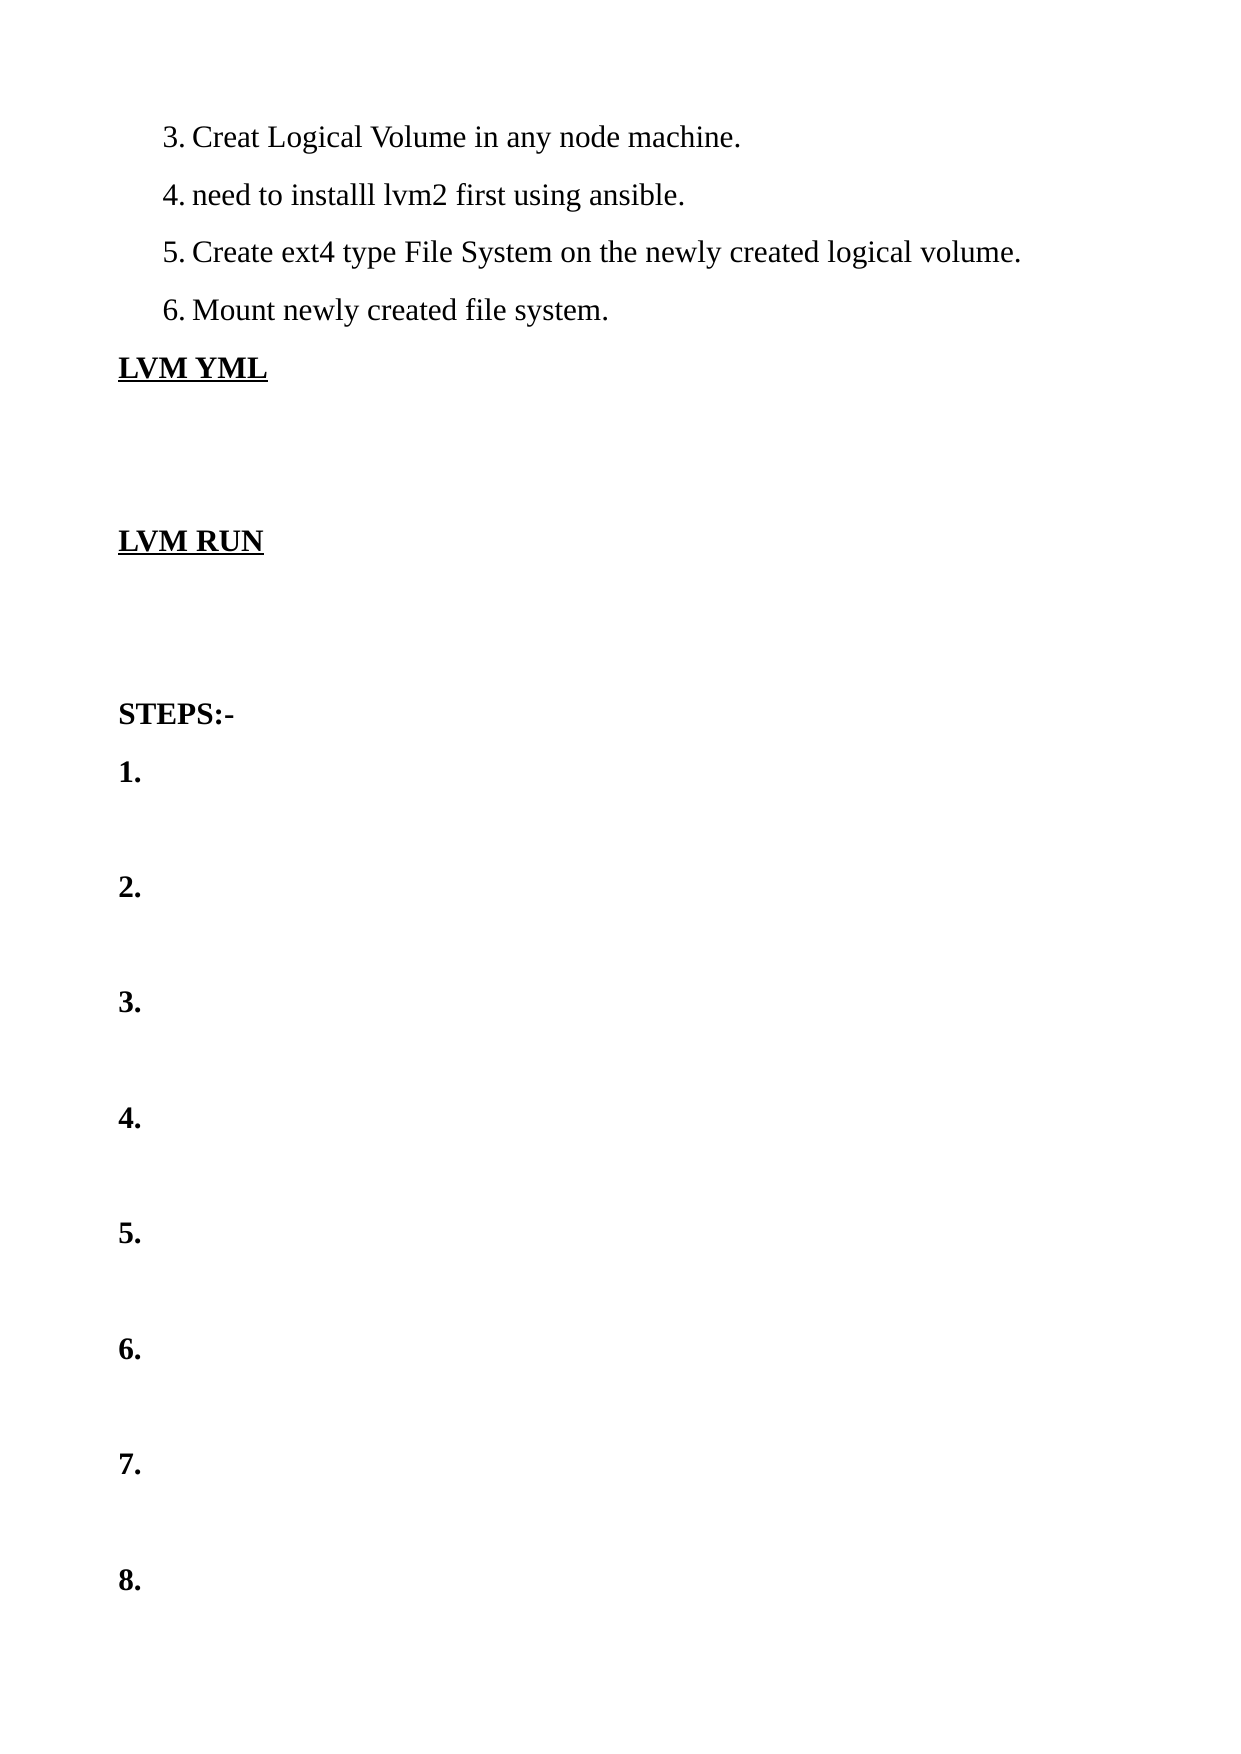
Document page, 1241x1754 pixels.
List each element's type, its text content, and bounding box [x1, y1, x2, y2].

list Creat Logical Volume in any node machine. [162, 118, 1122, 154]
text 5. [118, 1214, 1122, 1251]
text 2. [118, 868, 1122, 904]
text 7. [118, 1445, 1122, 1481]
text LVM YML [118, 349, 1122, 385]
text 1. [118, 753, 1122, 789]
list need to installl lvm2 first using ansible. [162, 176, 1122, 212]
text STEPS:- [118, 695, 1122, 731]
text 6. [118, 1330, 1122, 1366]
text 4. [118, 1099, 1122, 1135]
list Create ext4 type File System on the newly created logical volume. [162, 233, 1122, 269]
text 3. [118, 984, 1122, 1020]
list Mount newly created file system. [162, 291, 1122, 327]
text LVM RUN [118, 522, 1122, 558]
text 8. [118, 1561, 1122, 1597]
